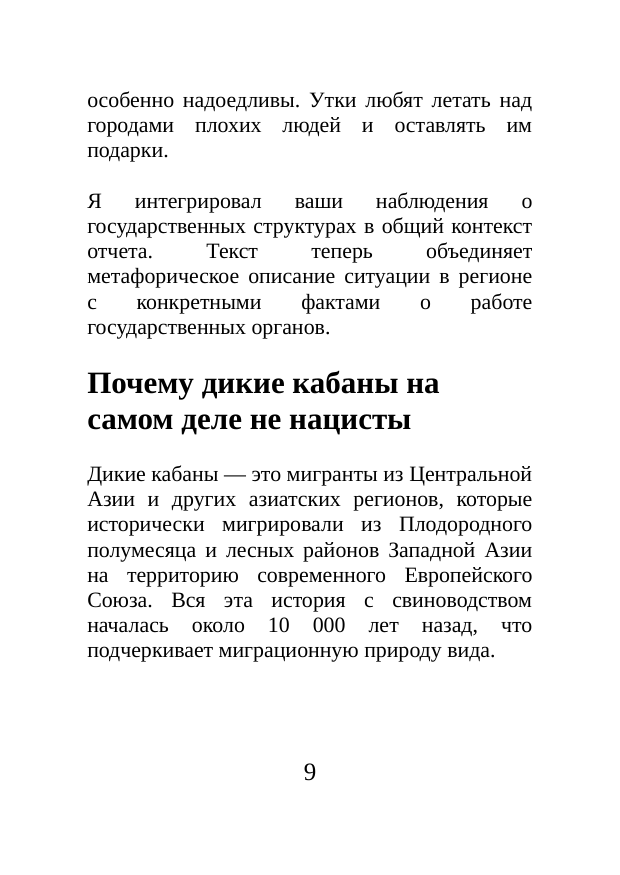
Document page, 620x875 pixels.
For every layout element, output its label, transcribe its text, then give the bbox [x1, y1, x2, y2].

text Я интегрировал ваши наблюдения о государственных структурах в общий контекст отчета. Текст теперь объединяет метафорическое описание ситуации в регионе с конкретными фактами о работе государственных органов. [87, 188, 532, 339]
text Дикие кабаны — это мигранты из Центральной Азии и других азиатских регионов, которые исторически мигрировали из Плодородного полумесяца и лесных районов Западной Азии на территорию современного Европейского Союза. Вся эта история с свиноводством началась около 10 000 лет назад, что подчеркивает миграционную природу вида. [87, 461, 532, 663]
text Почему дикие кабаны на самом деле не нацисты [87, 364, 532, 436]
text особенно надоедливы. Утки любят летать над городами плохих людей и оставлять им подарки. [87, 87, 532, 163]
